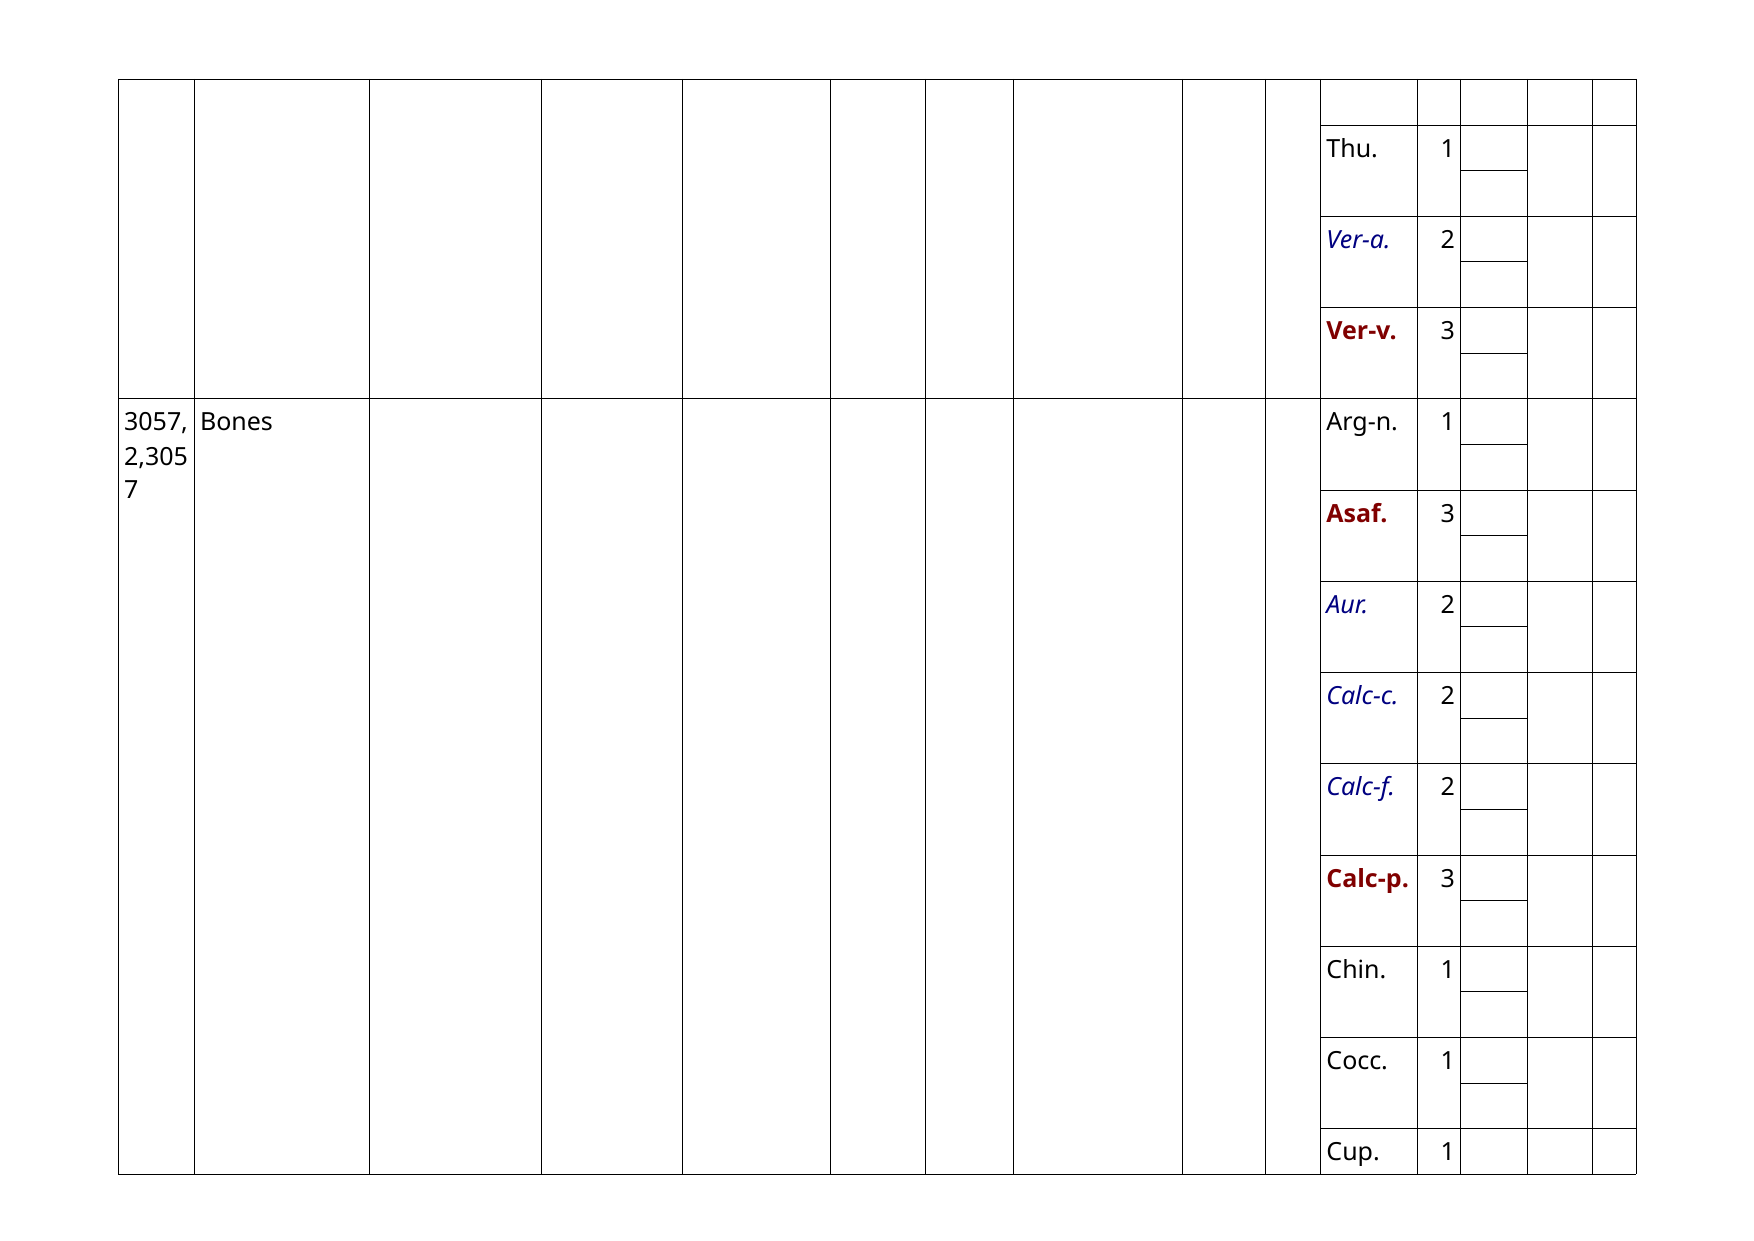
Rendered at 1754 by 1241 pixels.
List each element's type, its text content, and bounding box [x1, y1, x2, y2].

table_cell [1461, 262, 1527, 307]
table_cell Chin. [1321, 947, 1417, 1037]
table_cell [1593, 308, 1636, 398]
table_cell [1461, 536, 1527, 581]
table_cell [1461, 171, 1527, 216]
table_cell [1528, 1129, 1592, 1174]
table_cell [1461, 856, 1527, 900]
table_cell 1 [1418, 126, 1460, 216]
table_cell [683, 399, 830, 1174]
table_cell [1593, 491, 1636, 581]
table_cell [1014, 399, 1182, 1174]
table_cell 3 [1418, 856, 1460, 946]
table_cell Calc-f. [1321, 764, 1417, 854]
table_cell [1593, 582, 1636, 672]
table_cell [1528, 399, 1592, 489]
table_cell [1528, 217, 1592, 307]
table_cell [1528, 491, 1592, 581]
table_cell [831, 80, 925, 398]
table_cell 1 [1418, 947, 1460, 1037]
table_cell [1461, 445, 1527, 489]
table_cell 2 [1418, 673, 1460, 763]
table_cell [1593, 126, 1636, 216]
table_cell [1461, 126, 1527, 170]
table_cell Bones [195, 399, 369, 1174]
table_cell Asaf. [1321, 491, 1417, 581]
table_cell Ver-a. [1321, 217, 1417, 307]
table_cell 1 [1418, 1038, 1460, 1128]
table_cell [683, 80, 830, 398]
table_cell [1461, 627, 1527, 672]
table_cell [1266, 80, 1320, 398]
table_cell [1461, 764, 1527, 809]
table_cell [542, 399, 682, 1174]
table_cell [1418, 80, 1460, 124]
table_cell [1461, 992, 1527, 1037]
table_cell [119, 80, 194, 398]
table_cell [1461, 947, 1527, 991]
table_cell [1593, 399, 1636, 489]
table_cell [370, 399, 541, 1174]
table_cell 2 [1418, 582, 1460, 672]
table_cell [1528, 1038, 1592, 1128]
table_cell Thu. [1321, 126, 1417, 216]
table_cell 1 [1418, 1129, 1460, 1174]
table_cell Aur. [1321, 582, 1417, 672]
table_cell [1461, 491, 1527, 535]
table_cell [1461, 1038, 1527, 1083]
table_cell 3057,2,3057 [119, 399, 194, 1174]
table_cell Cup. [1321, 1129, 1417, 1174]
table_cell [1183, 80, 1265, 398]
table_cell Calc-c. [1321, 673, 1417, 763]
table_cell [1461, 354, 1527, 398]
table_cell Arg-n. [1321, 399, 1417, 489]
table_cell [1461, 217, 1527, 261]
table_cell [1461, 399, 1527, 444]
table_cell [1183, 399, 1265, 1174]
table_cell [1461, 582, 1527, 626]
table_cell [1593, 764, 1636, 854]
table_cell Cocc. [1321, 1038, 1417, 1128]
table_cell [1461, 308, 1527, 353]
table_cell [1461, 1129, 1527, 1174]
table_cell [195, 80, 369, 398]
table_cell [1461, 80, 1527, 124]
table_cell [1528, 80, 1592, 124]
table_cell Calc-p. [1321, 856, 1417, 946]
table_cell [926, 80, 1013, 398]
table_cell 2 [1418, 764, 1460, 854]
table_cell [370, 80, 541, 398]
table_cell [1593, 856, 1636, 946]
table_cell [1528, 764, 1592, 854]
table_cell [1528, 947, 1592, 1037]
table_cell [542, 80, 682, 398]
table_cell [1528, 673, 1592, 763]
table_cell [1461, 673, 1527, 718]
table_cell 3 [1418, 308, 1460, 398]
table_cell 2 [1418, 217, 1460, 307]
table_cell [1593, 1038, 1636, 1128]
table_cell 1 [1418, 399, 1460, 489]
table_cell [1321, 80, 1417, 124]
table_cell [1593, 80, 1636, 124]
table_cell [1593, 217, 1636, 307]
table_cell [1461, 1084, 1527, 1128]
table_cell [1461, 810, 1527, 854]
table_cell [1593, 673, 1636, 763]
table_cell [1593, 947, 1636, 1037]
table_cell [1593, 1129, 1636, 1174]
table_cell [1528, 126, 1592, 216]
table_cell [926, 399, 1013, 1174]
table_cell [831, 399, 925, 1174]
table_cell [1461, 719, 1527, 763]
table_cell [1266, 399, 1320, 1174]
table_cell [1528, 582, 1592, 672]
table_cell 3 [1418, 491, 1460, 581]
table_cell [1014, 80, 1182, 398]
table_cell [1461, 901, 1527, 946]
table_cell [1528, 308, 1592, 398]
table_cell Ver-v. [1321, 308, 1417, 398]
table_cell [1528, 856, 1592, 946]
